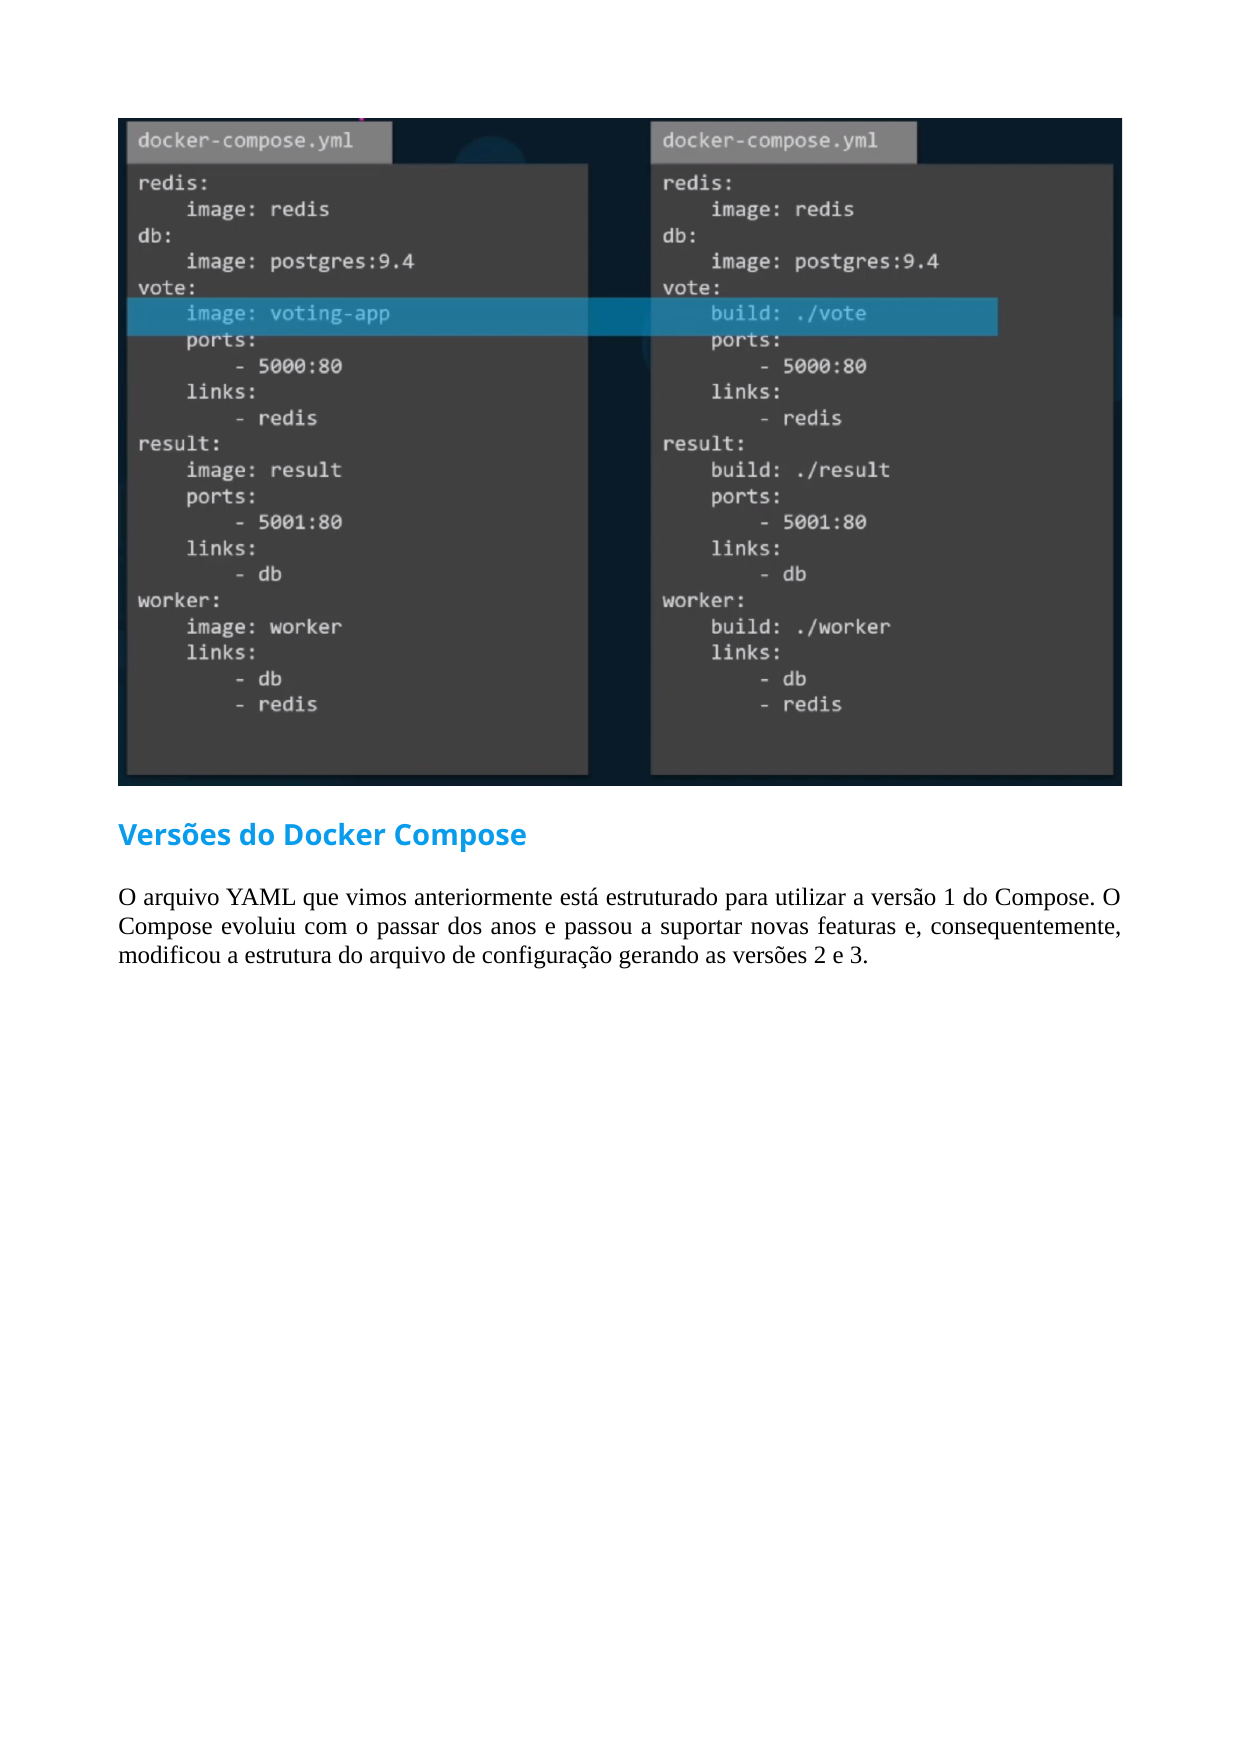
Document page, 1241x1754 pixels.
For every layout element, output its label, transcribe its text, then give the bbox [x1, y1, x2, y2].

picture [118, 118, 1123, 786]
text Versões do Docker Compose [118, 814, 1122, 853]
text O arquivo YAML que vimos anteriormente está estruturado para utilizar a versão 1 do Compose. O Compose evoluiu com o passar dos anos e passou a suportar novas featuras e, consequentemente, modificou a estrutura do arquivo de configuração gerando as versões 2 e 3. [118, 882, 1122, 968]
